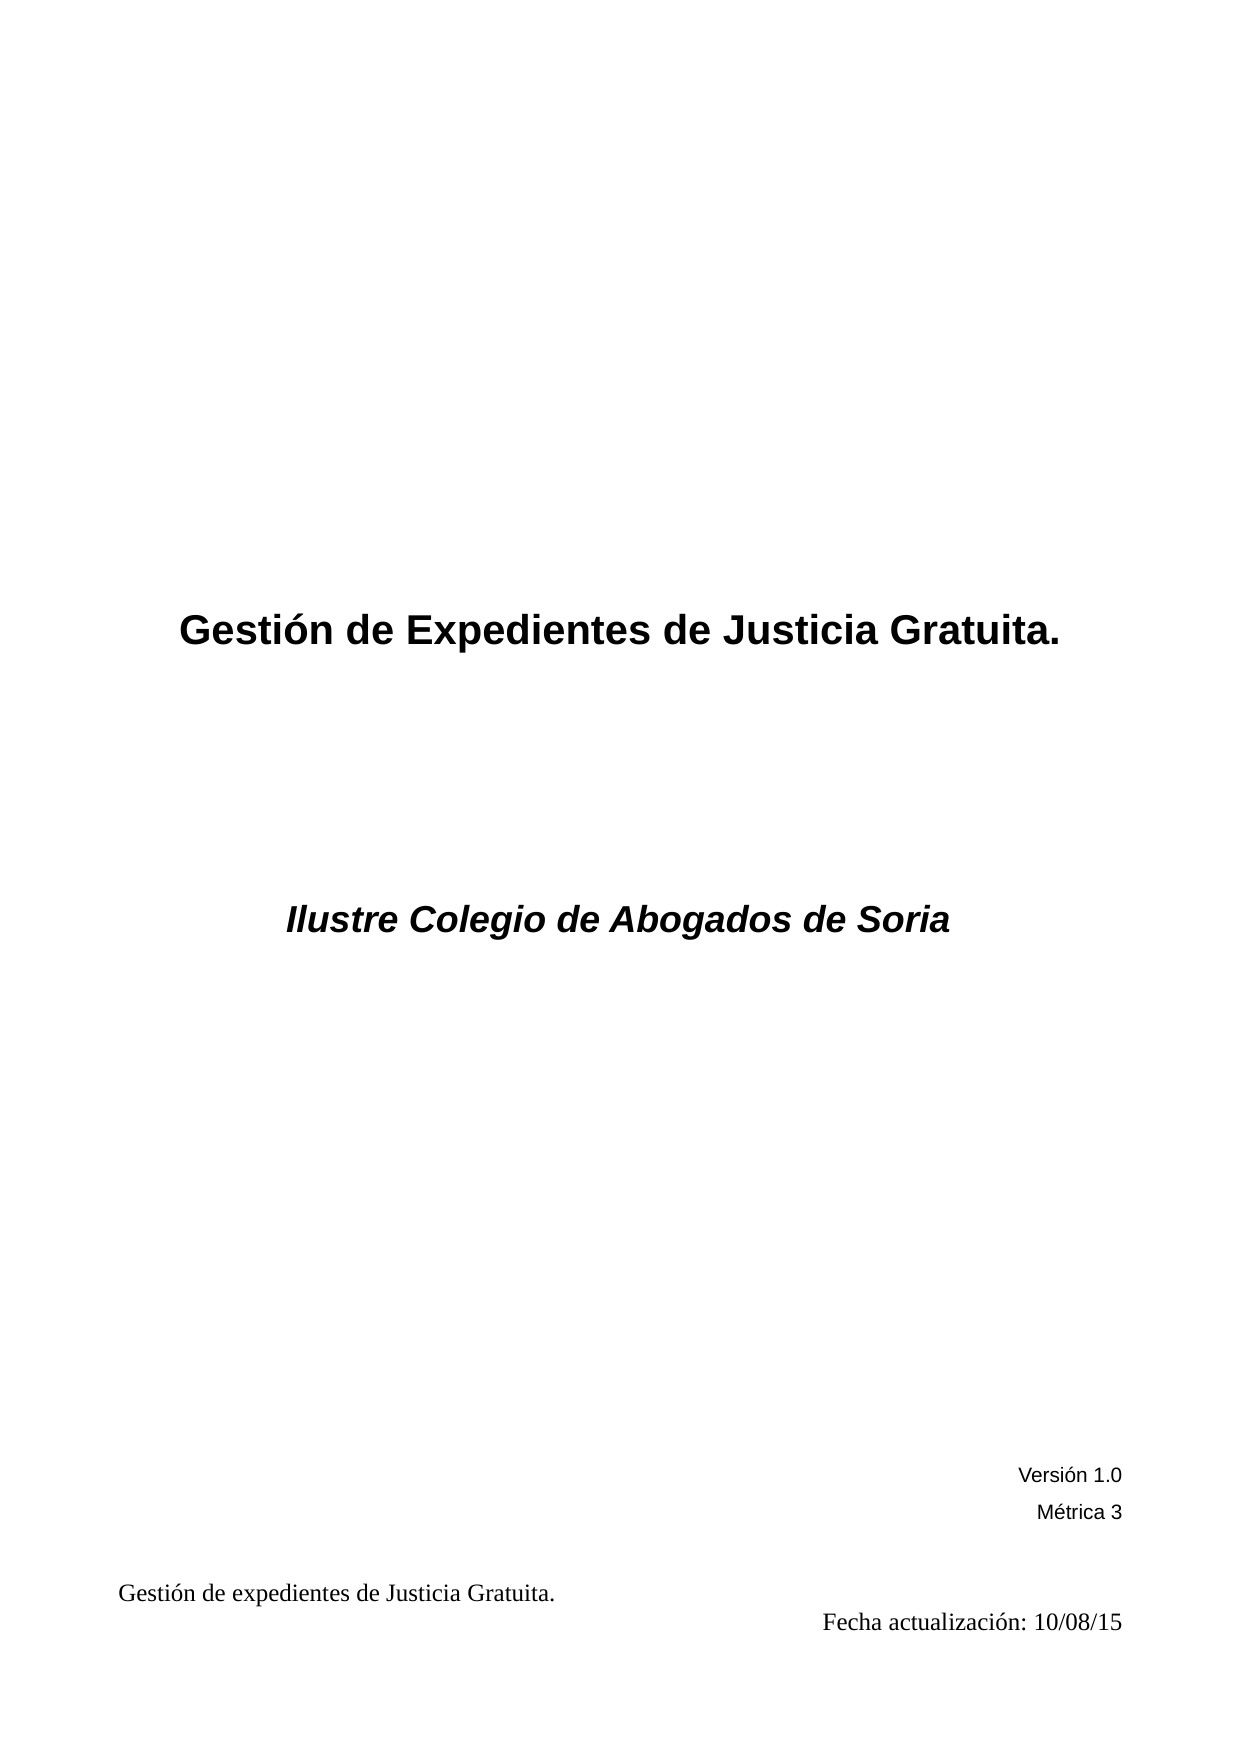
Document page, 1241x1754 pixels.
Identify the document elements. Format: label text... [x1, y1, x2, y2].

text Métrica 3 [118, 1500, 1122, 1524]
text Versión 1.0 [118, 1463, 1122, 1487]
subtitle Ilustre Colegio de Abogados de Soria [118, 897, 1122, 940]
title Gestión de Expedientes de Justicia Gratuita. [118, 606, 1122, 653]
